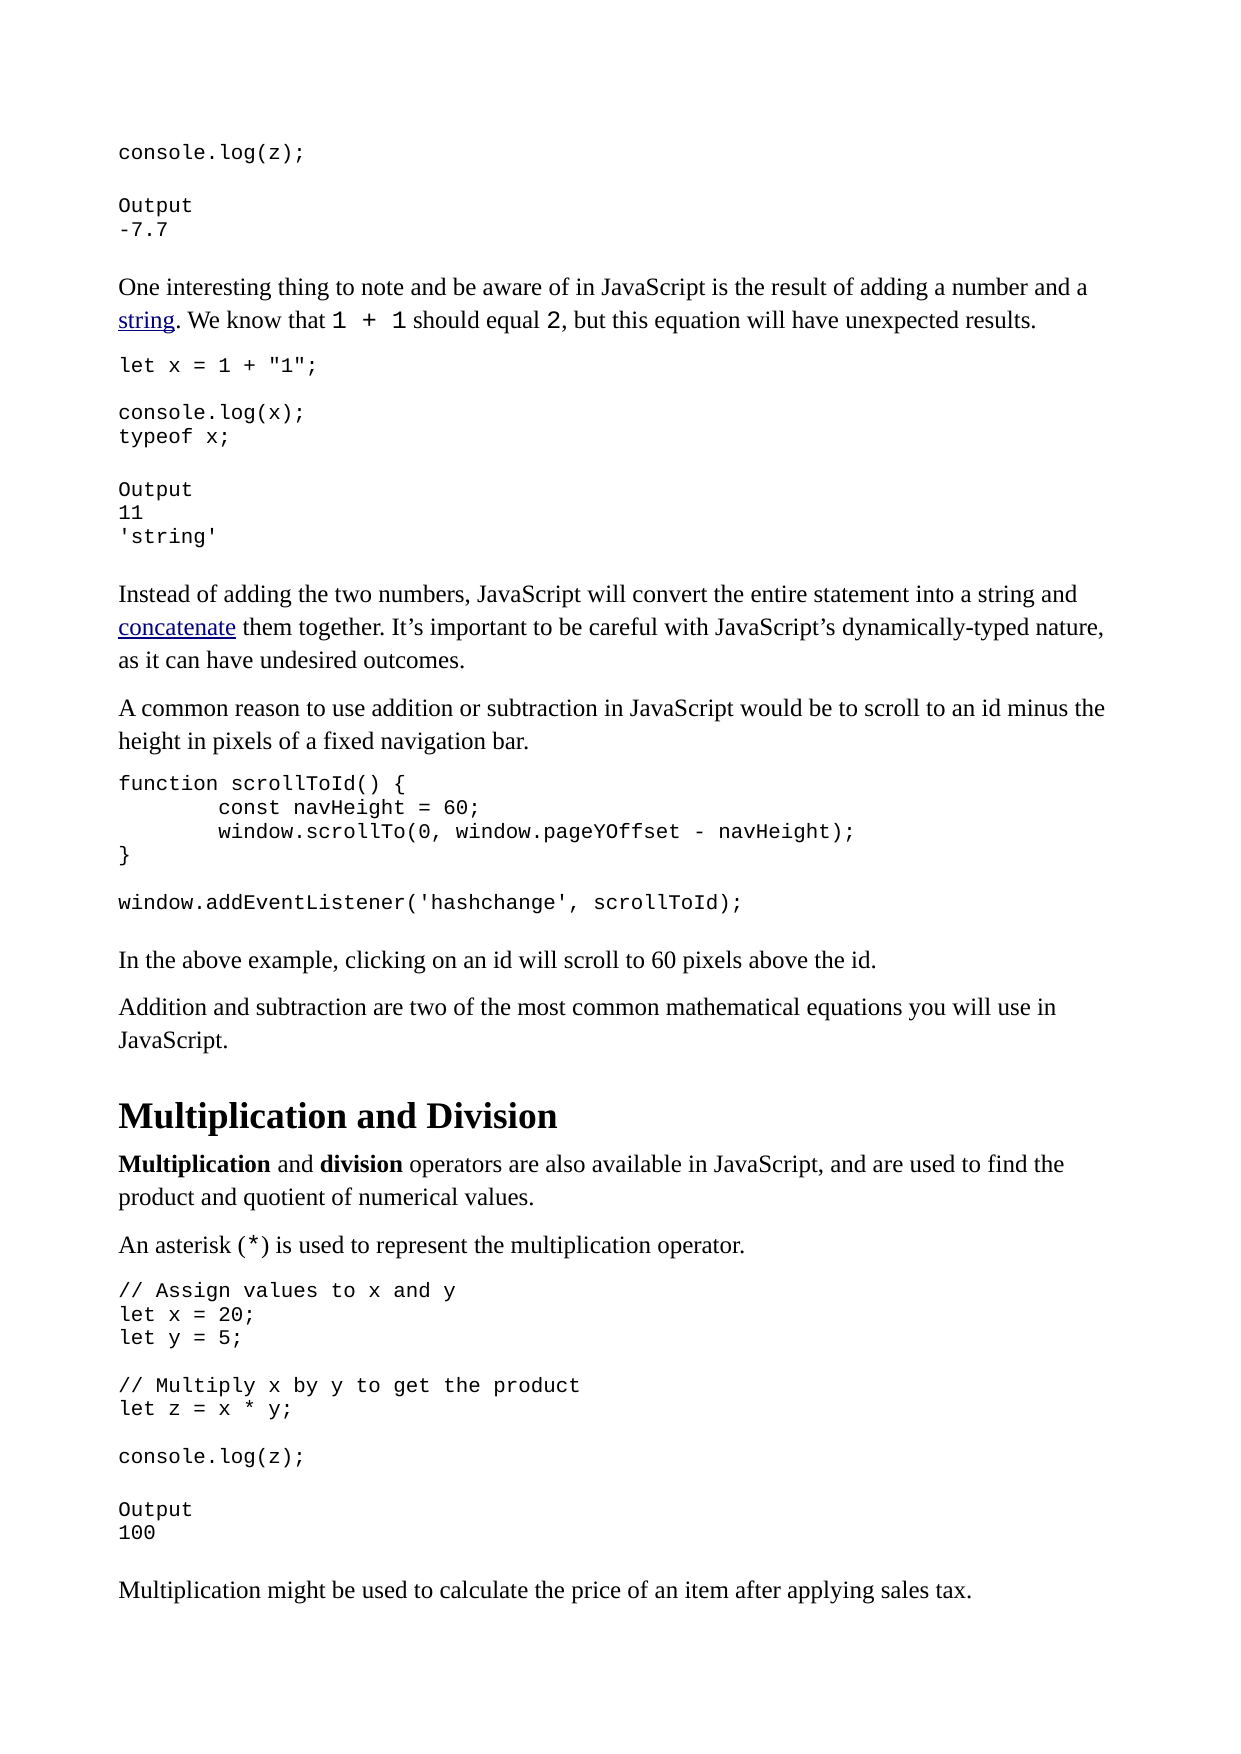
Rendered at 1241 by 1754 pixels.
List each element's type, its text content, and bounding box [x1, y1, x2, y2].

text typeof x; [118, 426, 1122, 449]
text Multiplication might be used to calculate the price of an item after applying sales tax. [118, 1576, 1122, 1604]
text Output [118, 479, 1122, 502]
text Instead of adding the two numbers, JavaScript will convert the entire statement into a string and concatenate them together. It’s important to be careful with JavaScript’s dynamically-typed nature, as it can have undesired outcomes. [118, 579, 1122, 674]
text } [118, 844, 1122, 868]
text let x = 1 + "1"; [118, 355, 1122, 378]
text window.scrollTo(0, window.pageYOffset - navHeight); [118, 821, 1122, 844]
text let y = 5; [118, 1327, 1122, 1351]
text 'string' [118, 526, 1122, 550]
text const navHeight = 60; [118, 797, 1122, 821]
text console.log(z); [118, 1446, 1122, 1469]
text -7.7 [118, 218, 1122, 242]
text console.log(z); [118, 142, 1122, 165]
text Output [118, 195, 1122, 218]
text Addition and subtraction are two of the most common mathematical equations you will use in JavaScript. [118, 992, 1122, 1054]
text // Assign values to x and y [118, 1280, 1122, 1304]
text 11 [118, 502, 1122, 526]
text let z = x * y; [118, 1398, 1122, 1422]
text let x = 20; [118, 1304, 1122, 1327]
text function scrollToId() { [118, 773, 1122, 797]
text One interesting thing to note and be aware of in JavaScript is the result of adding a number and a string. We know that 1 + 1 should equal 2, but this equation will have unexpected results. [118, 272, 1122, 336]
text In the above example, clicking on an id will scroll to 60 pixels above the id. [118, 945, 1122, 973]
text window.addEventListener('hashchange', scrollToId); [118, 892, 1122, 915]
text An asterisk (*) is used to represent the multiplication operator. [118, 1230, 1122, 1261]
text Multiplication and division operators are also available in JavaScript, and are used to find the product and quotient of numerical values. [118, 1149, 1122, 1211]
text console.log(x); [118, 402, 1122, 426]
text 100 [118, 1522, 1122, 1546]
text A common reason to use addition or subtraction in JavaScript would be to scroll to an id minus the height in pixels of a fixed navigation bar. [118, 693, 1122, 754]
subtitle Multiplication and Division [118, 1094, 1122, 1137]
text // Multiply x by y to get the product [118, 1375, 1122, 1398]
text Output [118, 1499, 1122, 1522]
